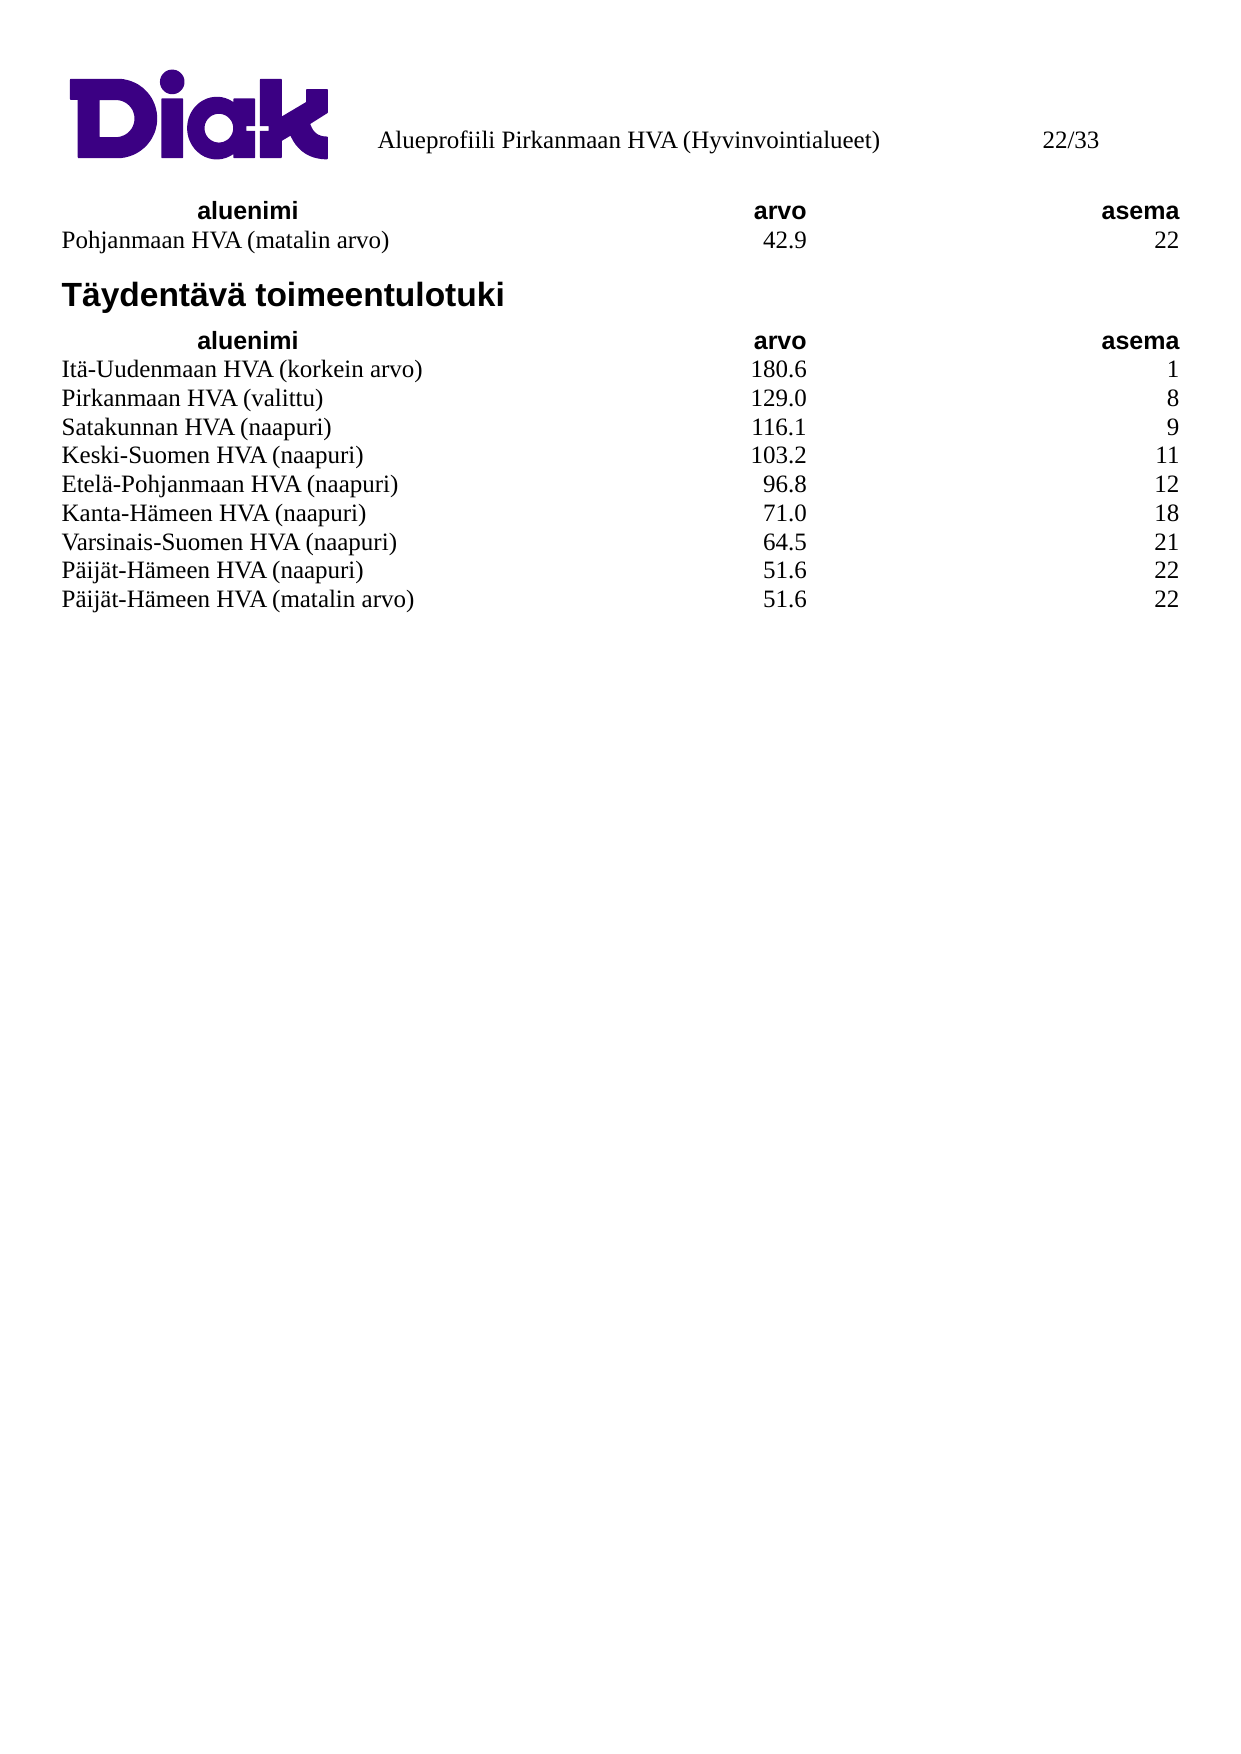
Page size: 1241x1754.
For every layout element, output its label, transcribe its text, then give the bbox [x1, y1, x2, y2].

table_cell Pohjanmaan HVA (matalin arvo) [61, 225, 434, 254]
table_cell Kanta-Hämeen HVA (naapuri) [61, 498, 434, 527]
subtitle Täydentävä toimeentulotuki [61, 274, 1179, 313]
table_cell 1 [806, 354, 1179, 383]
table_cell 116.1 [434, 412, 806, 441]
table_cell 64.5 [434, 527, 806, 556]
table_cell Itä-Uudenmaan HVA (korkein arvo) [61, 354, 434, 383]
table_cell 12 [806, 469, 1179, 498]
table_cell 9 [806, 412, 1179, 441]
table_cell Pirkanmaan HVA (valittu) [61, 383, 434, 412]
table_header arvo [434, 196, 806, 225]
table_cell Varsinais-Suomen HVA (naapuri) [61, 527, 434, 556]
table_cell Satakunnan HVA (naapuri) [61, 412, 434, 441]
table_header arvo [434, 326, 806, 354]
table_cell 51.6 [434, 584, 806, 613]
table_cell 22 [806, 556, 1179, 584]
table_cell 8 [806, 383, 1179, 412]
table_cell 22 [806, 584, 1179, 613]
table_cell 71.0 [434, 498, 806, 527]
table_cell 21 [806, 527, 1179, 556]
table_header asema [806, 196, 1179, 225]
table_cell Päijät-Hämeen HVA (matalin arvo) [61, 584, 434, 613]
table_cell 180.6 [434, 354, 806, 383]
table_cell Etelä-Pohjanmaan HVA (naapuri) [61, 469, 434, 498]
table_cell 129.0 [434, 383, 806, 412]
table_cell 11 [806, 441, 1179, 469]
table_header aluenimi [61, 196, 434, 225]
table_cell 96.8 [434, 469, 806, 498]
table_cell 22 [806, 225, 1179, 254]
table_cell Keski-Suomen HVA (naapuri) [61, 441, 434, 469]
table_cell 42.9 [434, 225, 806, 254]
table_cell 103.2 [434, 441, 806, 469]
table_cell 51.6 [434, 556, 806, 584]
table_header asema [806, 326, 1179, 354]
table_cell 18 [806, 498, 1179, 527]
table_cell Päijät-Hämeen HVA (naapuri) [61, 556, 434, 584]
table_header aluenimi [61, 326, 434, 354]
